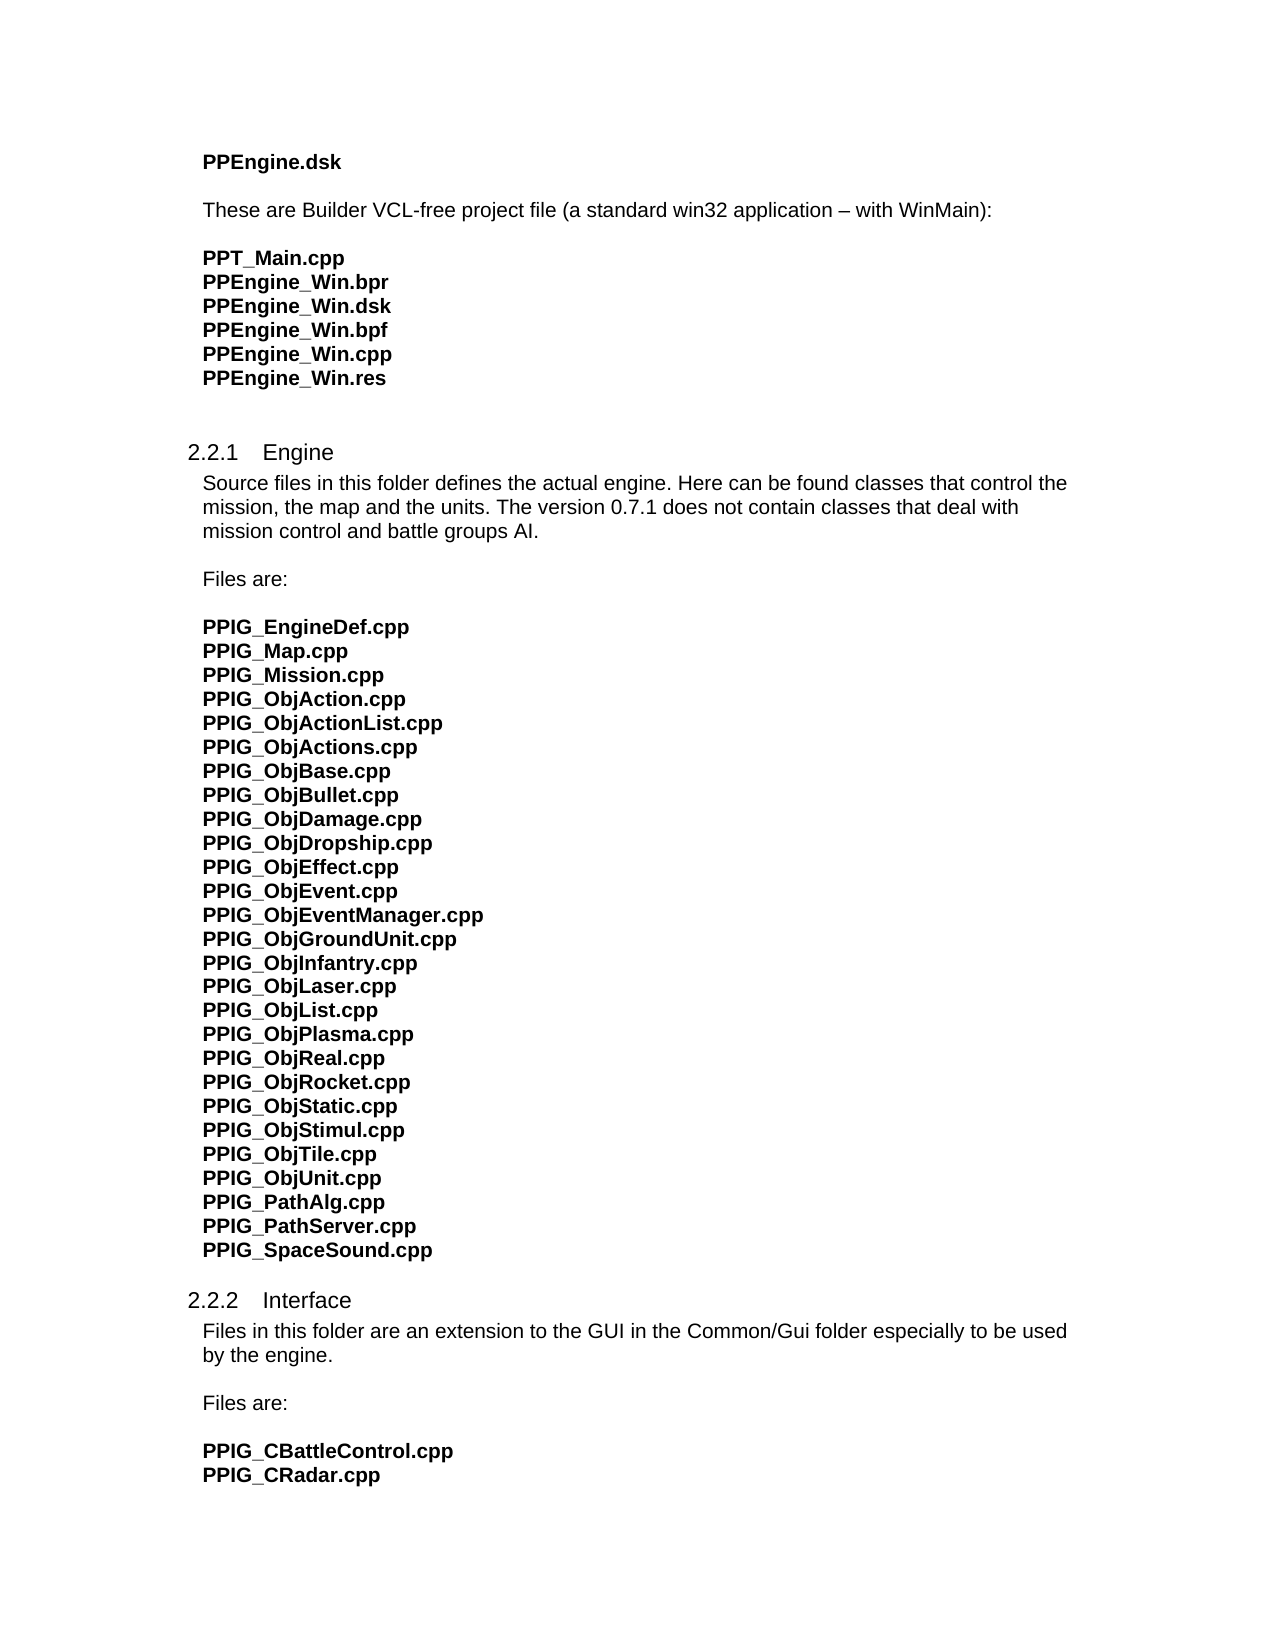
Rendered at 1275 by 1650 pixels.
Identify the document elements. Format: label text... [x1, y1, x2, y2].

text PPEngine_Win.bpr [202, 270, 1072, 294]
text PPIG_ObjEventManager.cpp [202, 902, 1072, 926]
text PPIG_ObjRocket.cpp [202, 1070, 1072, 1094]
text PPIG_ObjInfantry.cpp [202, 950, 1072, 974]
text PPIG_ObjUnit.cpp [202, 1166, 1072, 1190]
text PPEngine_Win.cpp [202, 342, 1072, 366]
text PPIG_ObjActions.cpp [202, 735, 1072, 759]
text Files are: [202, 1391, 1072, 1415]
text PPEngine_Win.res [202, 366, 1072, 389]
text PPIG_ObjStatic.cpp [202, 1094, 1072, 1118]
text PPEngine_Win.dsk [202, 294, 1072, 318]
text PPIG_ObjStimul.cpp [202, 1118, 1072, 1142]
text PPIG_ObjBullet.cpp [202, 783, 1072, 807]
text PPIG_ObjEffect.cpp [202, 854, 1072, 878]
text PPIG_ObjActionList.cpp [202, 711, 1072, 735]
text PPIG_SpaceSound.cpp [202, 1238, 1072, 1262]
subtitle Engine [187, 438, 1087, 465]
text PPIG_EngineDef.cpp [202, 615, 1072, 639]
text These are Builder VCL-free project file (a standard win32 application – with WinMain): [202, 198, 1072, 222]
text PPIG_Mission.cpp [202, 663, 1072, 687]
text Source files in this folder defines the actual engine. Here can be found classes that control the mission, the map and the units. The version 0.7.1 does not contain classes that deal with mission control and battle groups AI. [202, 471, 1072, 543]
text Files in this folder are an extension to the GUI in the Common/Gui folder especially to be used by the engine. [202, 1319, 1072, 1367]
text Files are: [202, 567, 1072, 591]
text PPIG_PathAlg.cpp [202, 1190, 1072, 1214]
text PPIG_Map.cpp [202, 639, 1072, 663]
text PPIG_ObjEvent.cpp [202, 878, 1072, 902]
text PPIG_CRadar.cpp [202, 1463, 1072, 1487]
text PPIG_ObjList.cpp [202, 998, 1072, 1022]
subtitle Interface [187, 1287, 1087, 1313]
text PPIG_ObjAction.cpp [202, 687, 1072, 711]
text PPIG_ObjTile.cpp [202, 1142, 1072, 1166]
text PPIG_ObjReal.cpp [202, 1046, 1072, 1070]
text PPIG_ObjLaser.cpp [202, 974, 1072, 998]
text PPEngine_Win.bpf [202, 318, 1072, 342]
text PPIG_CBattleControl.cpp [202, 1439, 1072, 1463]
text PPT_Main.cpp [202, 246, 1072, 270]
text PPIG_ObjGroundUnit.cpp [202, 926, 1072, 950]
text PPIG_PathServer.cpp [202, 1214, 1072, 1238]
text PPIG_ObjDamage.cpp [202, 807, 1072, 831]
text PPIG_ObjBase.cpp [202, 759, 1072, 783]
text PPIG_ObjPlasma.cpp [202, 1022, 1072, 1046]
text PPEngine.dsk [202, 150, 1072, 174]
text PPIG_ObjDropship.cpp [202, 831, 1072, 854]
